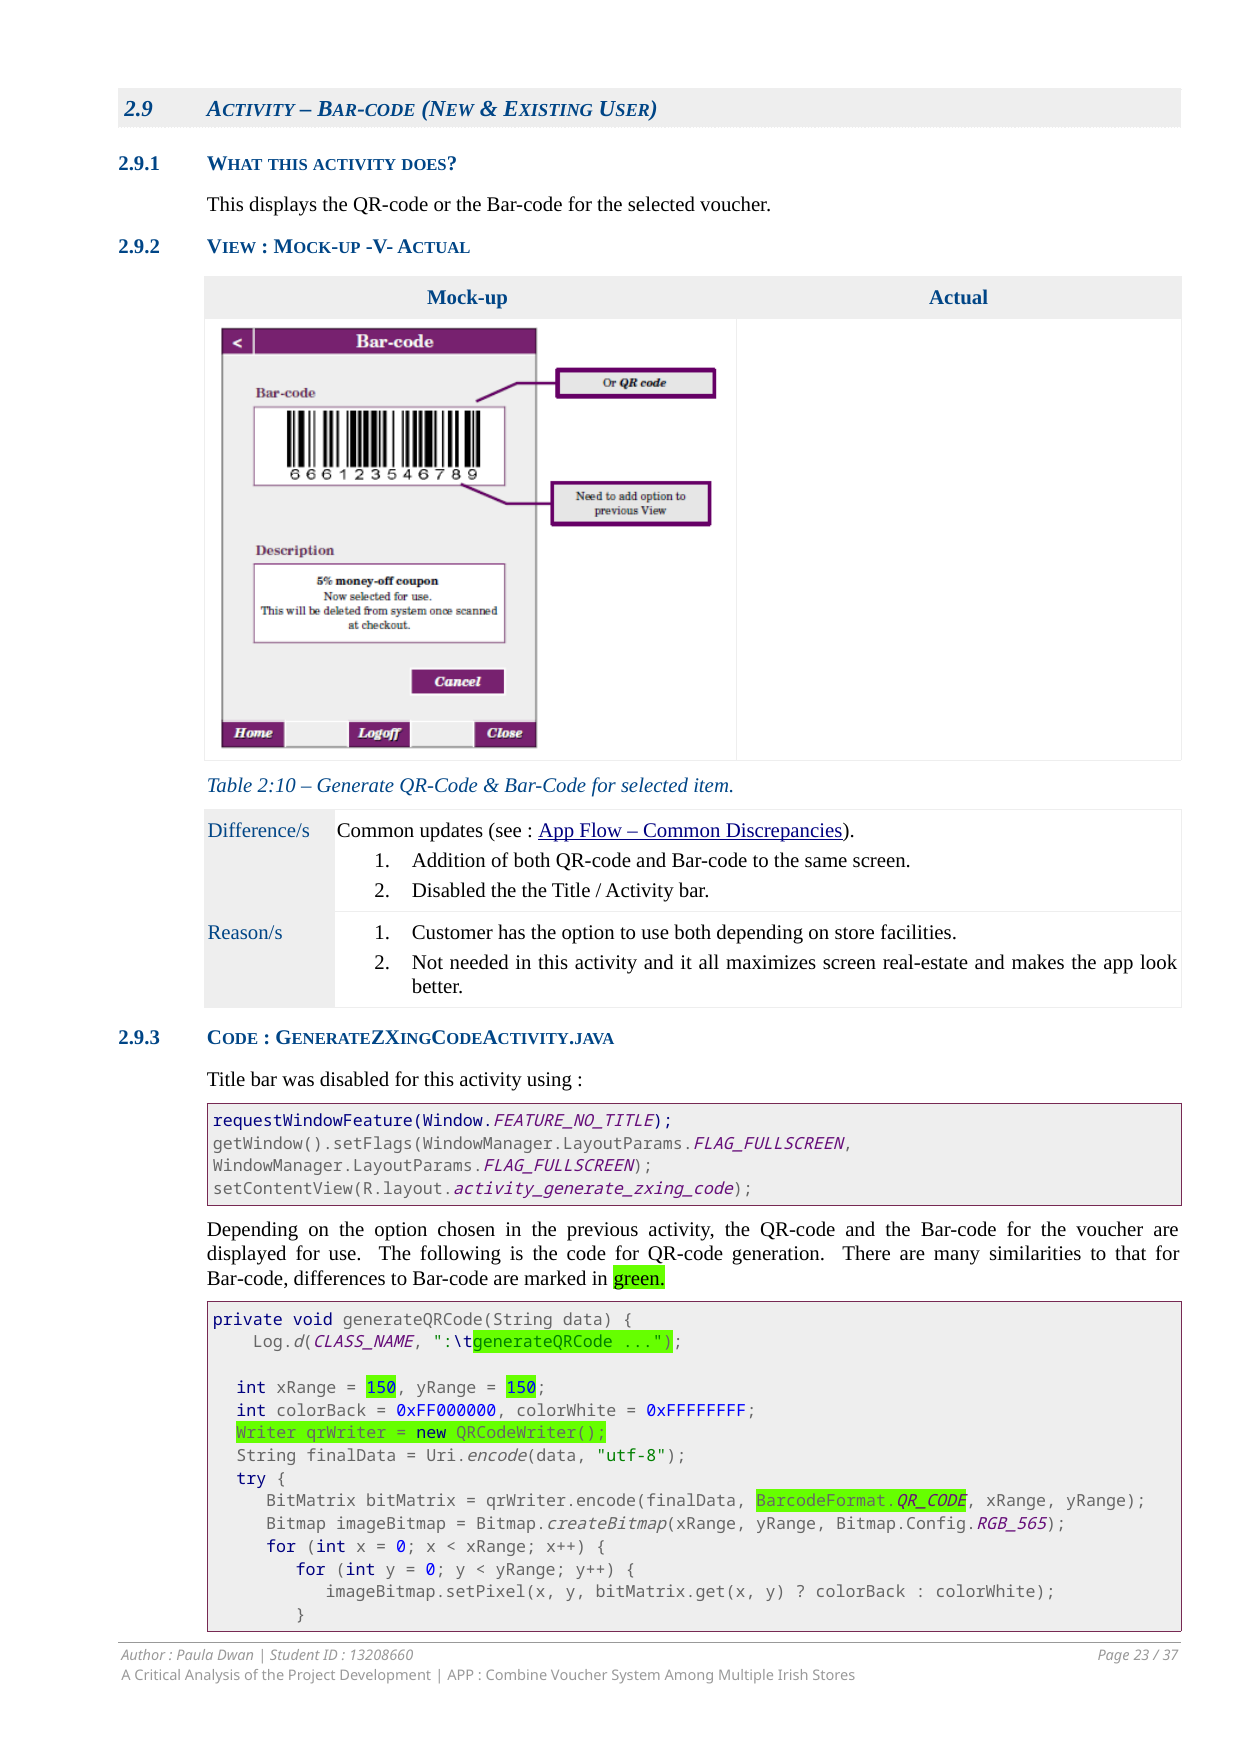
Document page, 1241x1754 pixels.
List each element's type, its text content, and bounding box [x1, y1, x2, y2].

subtitle Activity – Bar-code (New & Existing User) [118, 88, 1181, 127]
text setContentView(R.layout.activity_generate_zxing_code); [208, 1171, 1181, 1205]
subtitle View : Mock-up -V- Actual [118, 234, 1181, 258]
table_cell Customer has the option to use both depending on store facilities. Not needed in this activity and it all maximizes screen real-estate and makes the app look better. [335, 912, 1181, 1007]
text for (int x = 0; x < xRange; x++) { [208, 1528, 1181, 1551]
text try { [208, 1460, 1181, 1483]
table_header Actual [737, 277, 1181, 318]
table_cell [737, 319, 1181, 760]
table_header Common updates (see : App Flow – Common Discrepancies). Addition of both QR-code and Bar-code to the same screen. Disabled the the Title / Activity bar. [335, 810, 1181, 911]
text for (int y = 0; y < yRange; y++) { [208, 1551, 1181, 1574]
text BitMatrix bitMatrix = qrWriter.encode(finalData, BarcodeFormat.QR_CODE, xRange, yRange); [208, 1483, 1181, 1506]
text imageBitmap.setPixel(x, y, bitMatrix.get(x, y) ? colorBack : colorWhite); [208, 1574, 1181, 1596]
text Writer qrWriter = new QRCodeWriter(); [208, 1415, 1181, 1437]
text int colorBack = 0xFF000000, colorWhite = 0xFFFFFFFF; [208, 1392, 1181, 1415]
text int xRange = 150, yRange = 150; [208, 1369, 1181, 1392]
text Log.d(CLASS_NAME, ":\tgenerateQRCode ..."); [208, 1324, 1181, 1347]
table_cell Reason/s [205, 912, 334, 1007]
text getWindow().setFlags(WindowManager.LayoutParams.FLAG_FULLSCREEN, WindowManager.LayoutParams.FLAG_FULLSCREEN); [208, 1125, 1181, 1171]
text private void generateQRCode(String data) { [208, 1302, 1181, 1324]
text Title bar was disabled for this activity using : [207, 1067, 1181, 1091]
table_cell [205, 319, 736, 760]
text Table 2:10 – Generate QR-Code & Bar-Code for selected item. [207, 773, 1181, 797]
picture [218, 326, 721, 752]
subtitle What this activity does? [118, 151, 1181, 175]
text Bitmap imageBitmap = Bitmap.createBitmap(xRange, yRange, Bitmap.Config.RGB_565); [208, 1506, 1181, 1528]
text } [208, 1596, 1181, 1631]
table_header Mock-up [205, 277, 736, 318]
text requestWindowFeature(Window.FEATURE_NO_TITLE); [208, 1104, 1181, 1125]
text String finalData = Uri.encode(data, "utf-8"); [208, 1437, 1181, 1460]
subtitle Code : GenerateZXingCodeActivity.java [118, 1025, 1181, 1049]
table_header Difference/s [205, 810, 334, 911]
text This displays the QR-code or the Bar-code for the selected voucher. [207, 192, 1181, 216]
text Depending on the option chosen in the previous activity, the QR-code and the Bar-code for the voucher are displayed for use. The following is the code for QR-code generation. There are many similarities to that for Bar‑code, differences to Bar-code are marked in green. [207, 1217, 1181, 1289]
